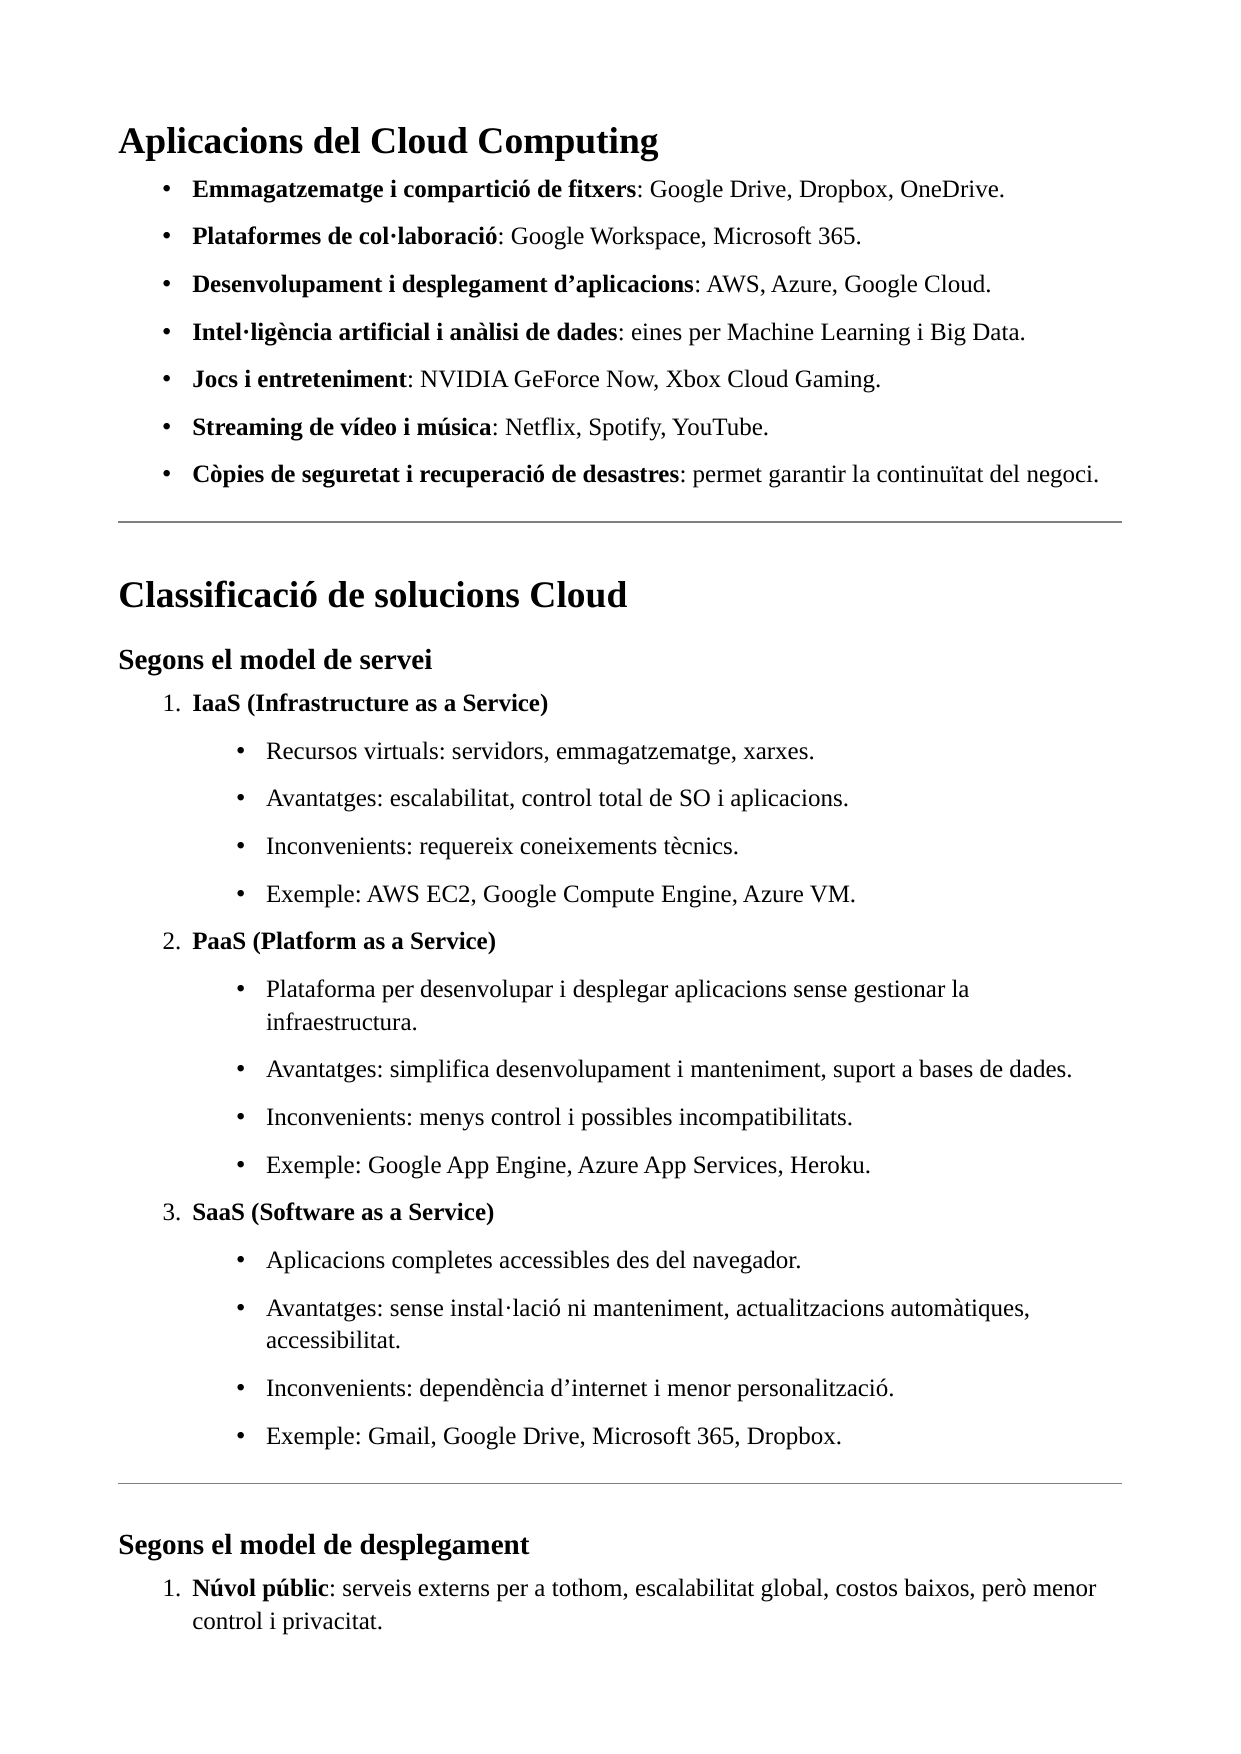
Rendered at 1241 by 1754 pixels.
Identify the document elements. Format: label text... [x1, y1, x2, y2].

list Intel·ligència artificial i anàlisi de dades: eines per Machine Learning i Big Data. [162, 317, 1122, 345]
list Jocs i entreteniment: NVIDIA GeForce Now, Xbox Cloud Gaming. [162, 364, 1122, 393]
list Avantatges: escalabilitat, control total de SO i aplicacions. [236, 783, 1122, 812]
list Streaming de vídeo i música: Netflix, Spotify, YouTube. [162, 412, 1122, 441]
subtitle Segons el model de desplegament [118, 1527, 1122, 1561]
subtitle Aplicacions del Cloud Computing [118, 118, 1122, 161]
list Avantatges: sense instal·lació ni manteniment, actualitzacions automàtiques, accessibilitat. [236, 1293, 1122, 1354]
list Còpies de seguretat i recuperació de desastres: permet garantir la continuïtat del negoci. [162, 459, 1122, 488]
list Aplicacions completes accessibles des del navegador. [236, 1245, 1122, 1274]
list Inconvenients: menys control i possibles incompatibilitats. [236, 1102, 1122, 1131]
list Exemple: AWS EC2, Google Compute Engine, Azure VM. [236, 879, 1122, 907]
subtitle Segons el model de servei [118, 642, 1122, 676]
list Exemple: Google App Engine, Azure App Services, Heroku. [236, 1150, 1122, 1178]
list Inconvenients: requereix coneixements tècnics. [236, 831, 1122, 860]
list Avantatges: simplifica desenvolupament i manteniment, suport a bases de dades. [236, 1054, 1122, 1083]
list PaaS (Platform as a Service) [162, 926, 1122, 955]
list Desenvolupament i desplegament d’aplicacions: AWS, Azure, Google Cloud. [162, 269, 1122, 298]
list Plataformes de col·laboració: Google Workspace, Microsoft 365. [162, 221, 1122, 250]
list Exemple: Gmail, Google Drive, Microsoft 365, Dropbox. [236, 1421, 1122, 1449]
list Plataforma per desenvolupar i desplegar aplicacions sense gestionar la infraestructura. [236, 974, 1122, 1036]
list Inconvenients: dependència d’internet i menor personalització. [236, 1373, 1122, 1402]
list SaaS (Software as a Service) [162, 1197, 1122, 1226]
list Núvol públic: serveis externs per a tothom, escalabilitat global, costos baixos, però menor control i privacitat. [162, 1573, 1122, 1635]
list Emmagatzematge i compartició de fitxers: Google Drive, Dropbox, OneDrive. [162, 174, 1122, 202]
list IaaS (Infrastructure as a Service) [162, 688, 1122, 717]
list Recursos virtuals: servidors, emmagatzematge, xarxes. [236, 736, 1122, 765]
subtitle Classificació de solucions Cloud [118, 572, 1122, 615]
